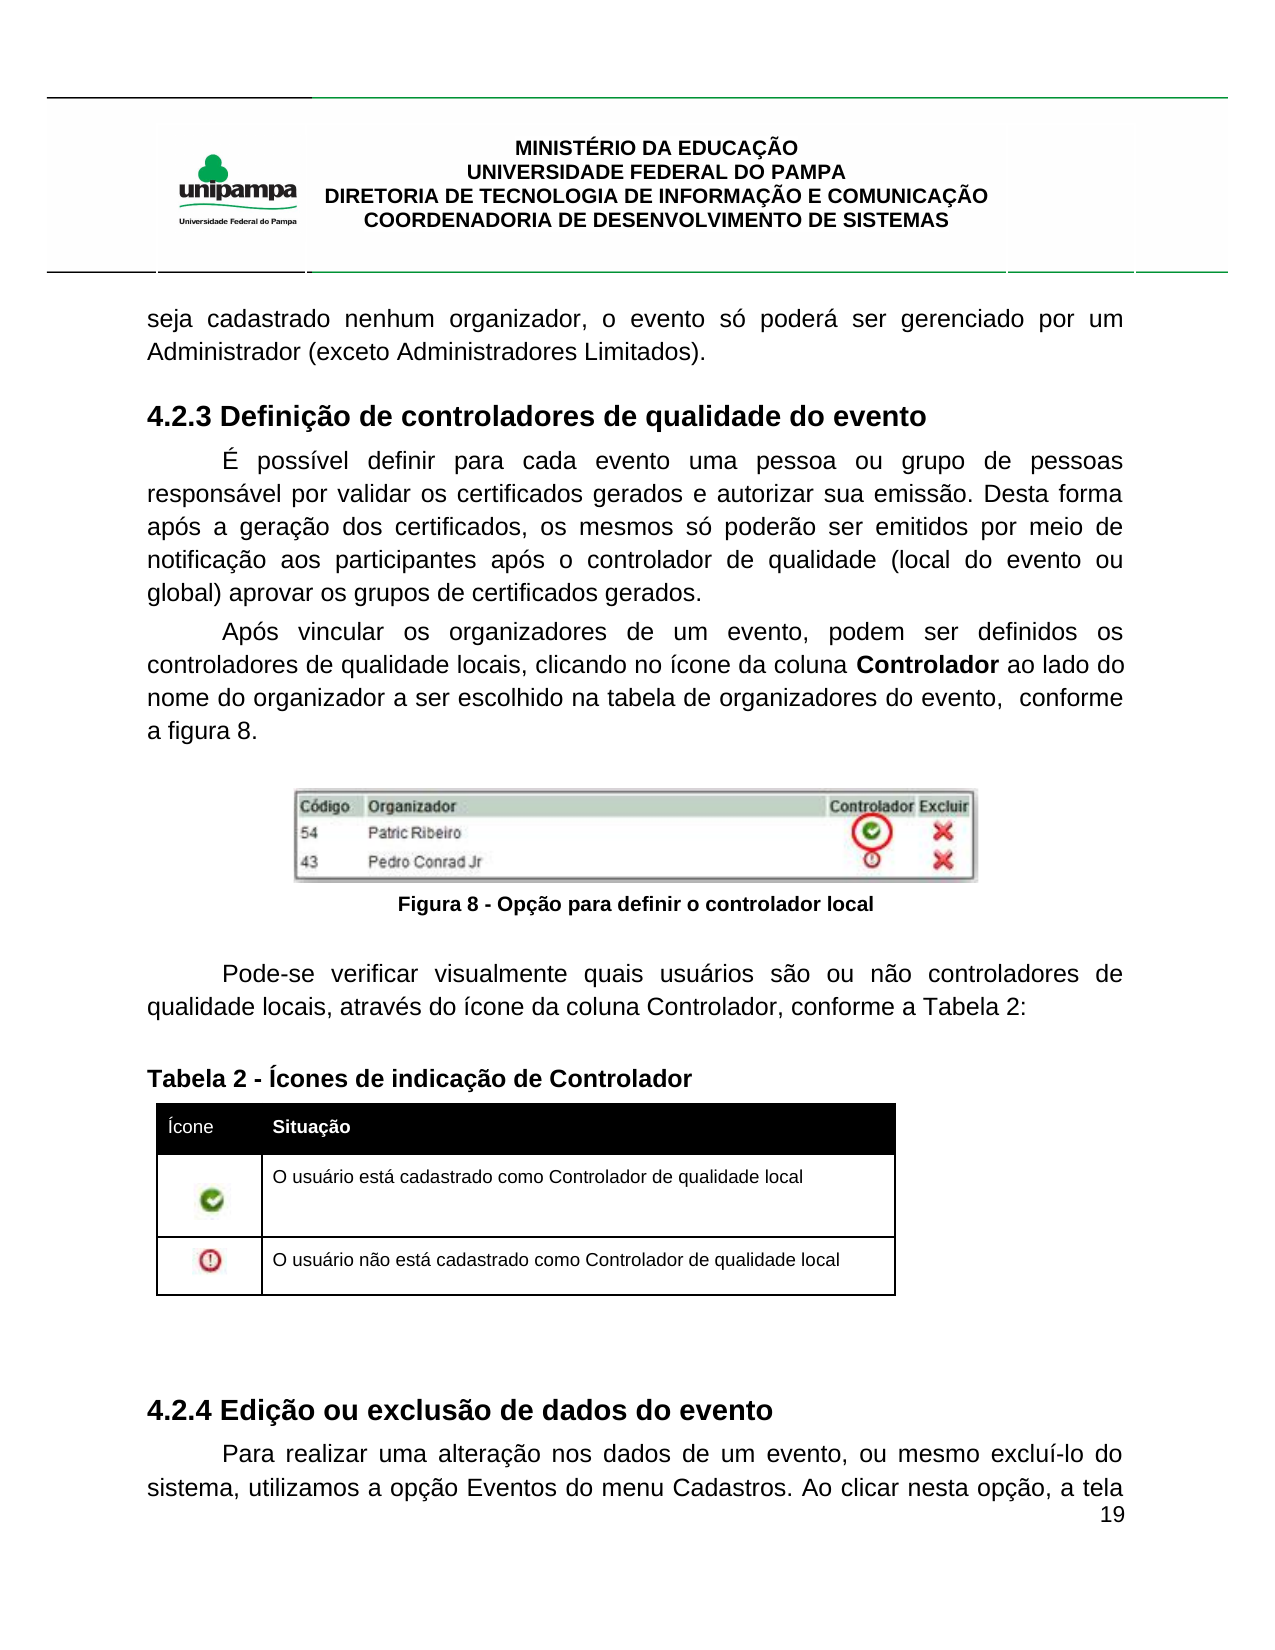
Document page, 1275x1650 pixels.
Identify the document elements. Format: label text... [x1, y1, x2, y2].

subtitle 4.2.3 Definição de controladores de qualidade do evento [147, 399, 1125, 433]
table_header Ícone [158, 1105, 261, 1153]
picture [192, 1248, 228, 1278]
picture [158, 125, 306, 273]
table_cell [158, 1155, 261, 1236]
table_cell [158, 1238, 261, 1294]
picture [307, 125, 1006, 273]
text Tabela 2 - Ícones de indicação de Controlador [147, 1064, 1125, 1093]
text Pode-se verificar visualmente quais usuários são ou não controladores de qualidade locais, através do ícone da coluna Controlador, conforme a Tabela 2: [147, 958, 1125, 1020]
text É possível definir para cada evento uma pessoa ou grupo de pessoas responsável por validar os certificados gerados e autorizar sua emissão. Desta forma após a geração dos certificados, os mesmos só poderão ser emitidos por meio de notificação aos participantes após o controlador de qualidade (local do evento ou global) aprovar os grupos de certificados gerados. [147, 446, 1125, 607]
subtitle 4.2.4 Edição ou exclusão de dados do evento [147, 1393, 1125, 1426]
table_header Situação [263, 1105, 894, 1153]
picture [193, 1183, 232, 1220]
text Figura 8 - Opção para definir o controlador local [147, 892, 1125, 916]
picture [1008, 125, 1134, 273]
text Para realizar uma alteração nos dados de um evento, ou mesmo excluí-lo do sistema, utilizamos a opção Eventos do menu Cadastros. Ao clicar nesta opção, a tela [147, 1439, 1125, 1501]
table_cell O usuário está cadastrado como Controlador de qualidade local [263, 1155, 894, 1236]
text Após vincular os organizadores de um evento, podem ser definidos os controladores de qualidade locais, clicando no ícone da coluna Controlador ao lado do nome do organizador a ser escolhido na tabela de organizadores do evento, conforme a figura 8. [147, 617, 1125, 745]
text seja cadastrado nenhum organizador, o evento só poderá ser gerenciado por um Administrador (exceto Administradores Limitados). [147, 304, 1125, 366]
picture [293, 788, 979, 883]
table_cell O usuário não está cadastrado como Controlador de qualidade local [263, 1238, 894, 1294]
picture [46, 97, 1228, 273]
